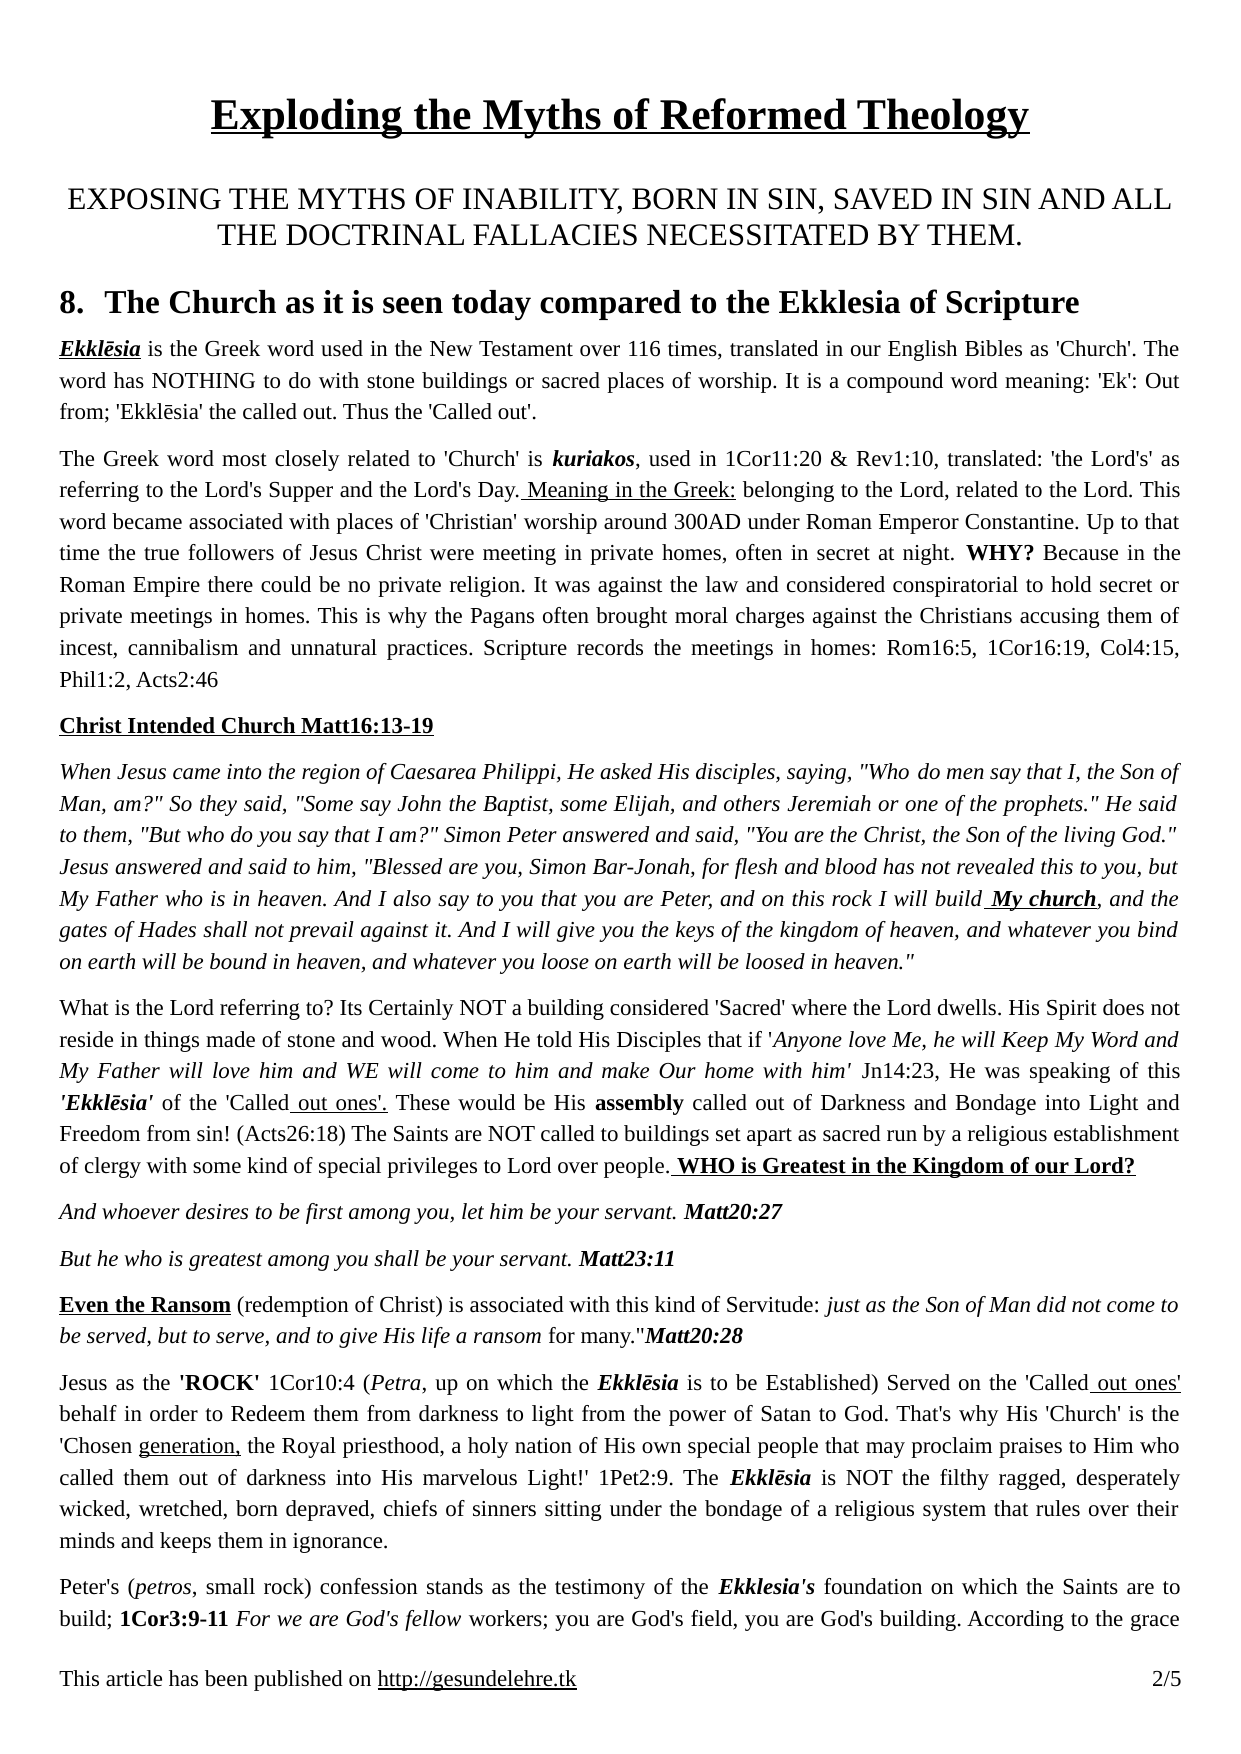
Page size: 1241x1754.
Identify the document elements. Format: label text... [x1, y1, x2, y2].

subtitle The Church as it is seen today compared to the Ekklesia of Scripture [59, 282, 1181, 321]
text The Greek word most closely related to 'Church' is kuriakos, used in 1Cor11:20 & Rev1:10, translated: 'the Lord's' as referring to the Lord's Supper and the Lord's Day. Meaning in the Greek: belonging to the Lord, related to the Lord. This word became associated with places of 'Christian' worship around 300AD under Roman Emperor Constantine. Up to that time the true followers of Jesus Christ were meeting in private homes, often in secret at night. WHY? Because in the Roman Empire there could be no private religion. It was against the law and considered conspiratorial to hold secret or private meetings in homes. This is why the Pagans often brought moral charges against the Christians accusing them of incest, cannibalism and unnatural practices. Scripture records the meetings in homes: Rom16:5, 1Cor16:19, Col4:15, Phil1:2, Acts2:46 [59, 445, 1181, 692]
text Exploding the Myths of Reformed Theology [59, 88, 1181, 139]
text Christ Intended Church Matt16:13-19 [59, 712, 1181, 738]
text And whoever desires to be first among you, let him be your servant. Matt20:27 [59, 1198, 1181, 1225]
text Even the Ransom (redemption of Christ) is associated with this kind of Servitude: just as the Son of Man did not come to be served, but to serve, and to give His life a ransom for many."Matt20:28 [59, 1291, 1181, 1349]
text Ekklēsia is the Greek word used in the New Testament over 116 times, translated in our English Bibles as 'Church'. The word has NOTHING to do with stone buildings or sacred places of worship. It is a compound word meaning: 'Ek': Out from; 'Ekklēsia' the called out. Thus the 'Called out'. [59, 335, 1181, 425]
text Jesus as the 'ROCK' 1Cor10:4 (Petra, up on which the Ekklēsia is to be Established) Served on the 'Called out ones' behalf in order to Redeem them from darkness to light from the power of Satan to God. That's why His 'Church' is the 'Chosen generation, the Royal priesthood, a holy nation of His own special people that may proclaim praises to Him who called them out of darkness into His marvelous Light!' 1Pet2:9. The Ekklēsia is NOT the filthy ragged, desperately wicked, wretched, born depraved, chiefs of sinners sitting under the bondage of a religious system that rules over their minds and keeps them in ignorance. [59, 1369, 1181, 1553]
text When Jesus came into the region of Caesarea Philippi, He asked His disciples, saying, "Who do men say that I, the Son of Man, am?" So they said, "Some say John the Baptist, some Elijah, and others Jeremiah or one of the prophets." He said to them, "But who do you say that I am?" Simon Peter answered and said, "You are the Christ, the Son of the living God." Jesus answered and said to him, "Blessed are you, Simon Bar-Jonah, for flesh and blood has not revealed this to you, but My Father who is in heaven. And I also say to you that you are Peter, and on this rock I will build My church, and the gates of Hades shall not prevail against it. And I will give you the keys of the kingdom of heaven, and whatever you bind on earth will be bound in heaven, and whatever you loose on earth will be loosed in heaven." [59, 758, 1181, 974]
text Peter's (petros, small rock) confession stands as the testimony of the Ekklesia's foundation on which the Saints are to build; 1Cor3:9-11 For we are God's fellow workers; you are God's field, you are God's building. According to the grace [59, 1573, 1181, 1631]
text But he who is greatest among you shall be your servant. Matt23:11 [59, 1245, 1181, 1271]
text Exposing the Myths of inability, born in sin, saved in sin and all the doctrinal fallacies necessitated by them. [59, 180, 1181, 252]
text What is the Lord referring to? Its Certainly NOT a building considered 'Sacred' where the Lord dwells. His Spirit does not reside in things made of stone and wood. When He told His Disciples that if 'Anyone love Me, he will Keep My Word and My Father will love him and WE will come to him and make Our home with him' Jn14:23, He was speaking of this 'Ekklēsia' of the 'Called out ones'. These would be His assembly called out of Darkness and Bondage into Light and Freedom from sin! (Acts26:18) The Saints are NOT called to buildings set apart as sacred run by a religious establishment of clergy with some kind of special privileges to Lord over people. WHO is Greatest in the Kingdom of our Lord? [59, 994, 1181, 1178]
